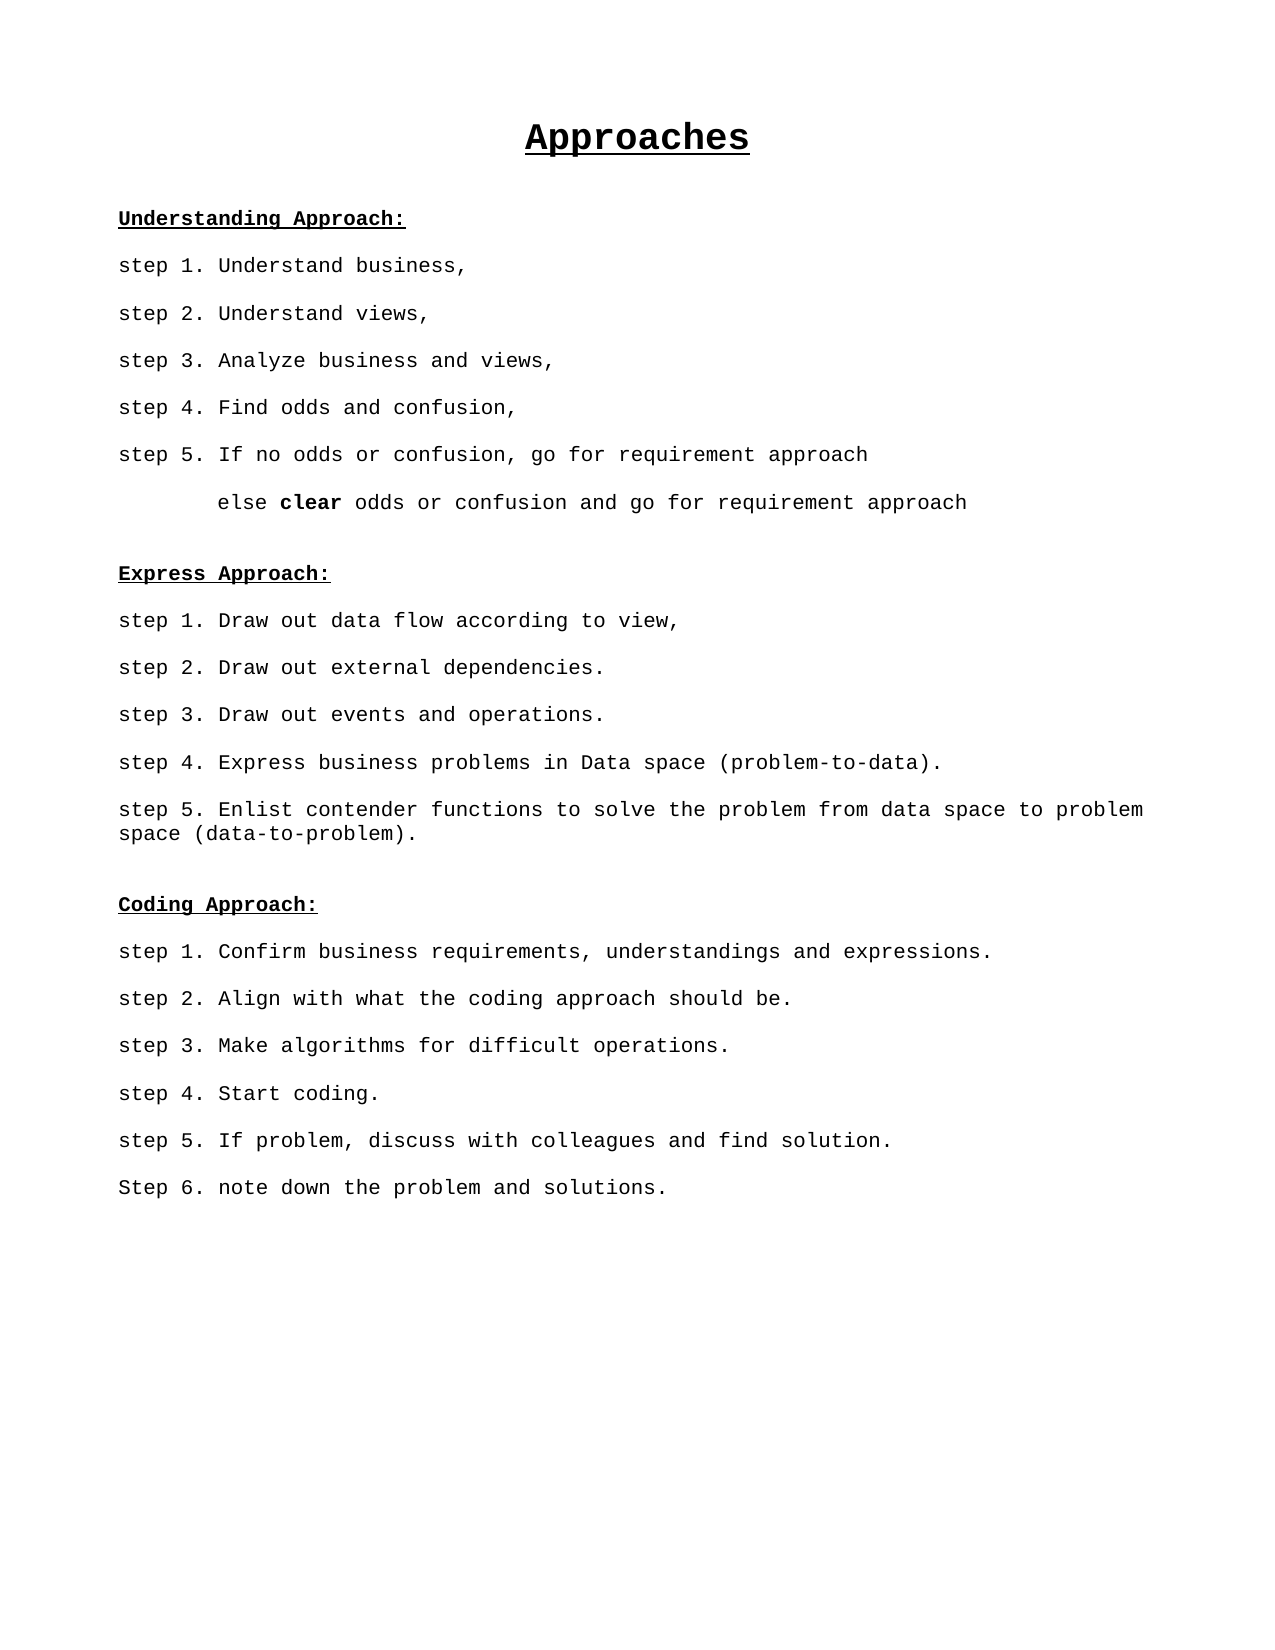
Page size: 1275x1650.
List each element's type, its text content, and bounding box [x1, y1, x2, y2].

text step 2. Draw out external dependencies. [118, 657, 1157, 681]
text step 1. Understand business, [118, 255, 1157, 279]
text step 5. If no odds or confusion, go for requirement approach [118, 444, 1157, 468]
text Coding Approach: [118, 894, 1157, 917]
text step 2. Understand views, [118, 302, 1157, 326]
text Step 6. note down the problem and solutions. [118, 1177, 1157, 1201]
text step 4. Find odds and confusion, [118, 397, 1157, 421]
text step 1. Draw out data flow according to view, [118, 610, 1157, 633]
text step 4. Start coding. [118, 1083, 1157, 1106]
text step 2. Align with what the coding approach should be. [118, 988, 1157, 1012]
text step 1. Confirm business requirements, understandings and expressions. [118, 941, 1157, 964]
text step 5. If problem, discuss with colleagues and find solution. [118, 1130, 1157, 1154]
text step 3. Make algorithms for difficult operations. [118, 1036, 1157, 1059]
text else clear odds or confusion and go for requirement approach [118, 492, 1157, 515]
text Express Approach: [118, 563, 1157, 586]
text step 4. Express business problems in Data space (problem-to-data). [118, 752, 1157, 775]
text step 3. Analyze business and views, [118, 350, 1157, 373]
text Understanding Approach: [118, 208, 1157, 232]
text step 3. Draw out events and operations. [118, 704, 1157, 728]
text step 5. Enlist contender functions to solve the problem from data space to problem space (data-to-problem). [118, 799, 1157, 846]
text Approaches [118, 118, 1157, 161]
